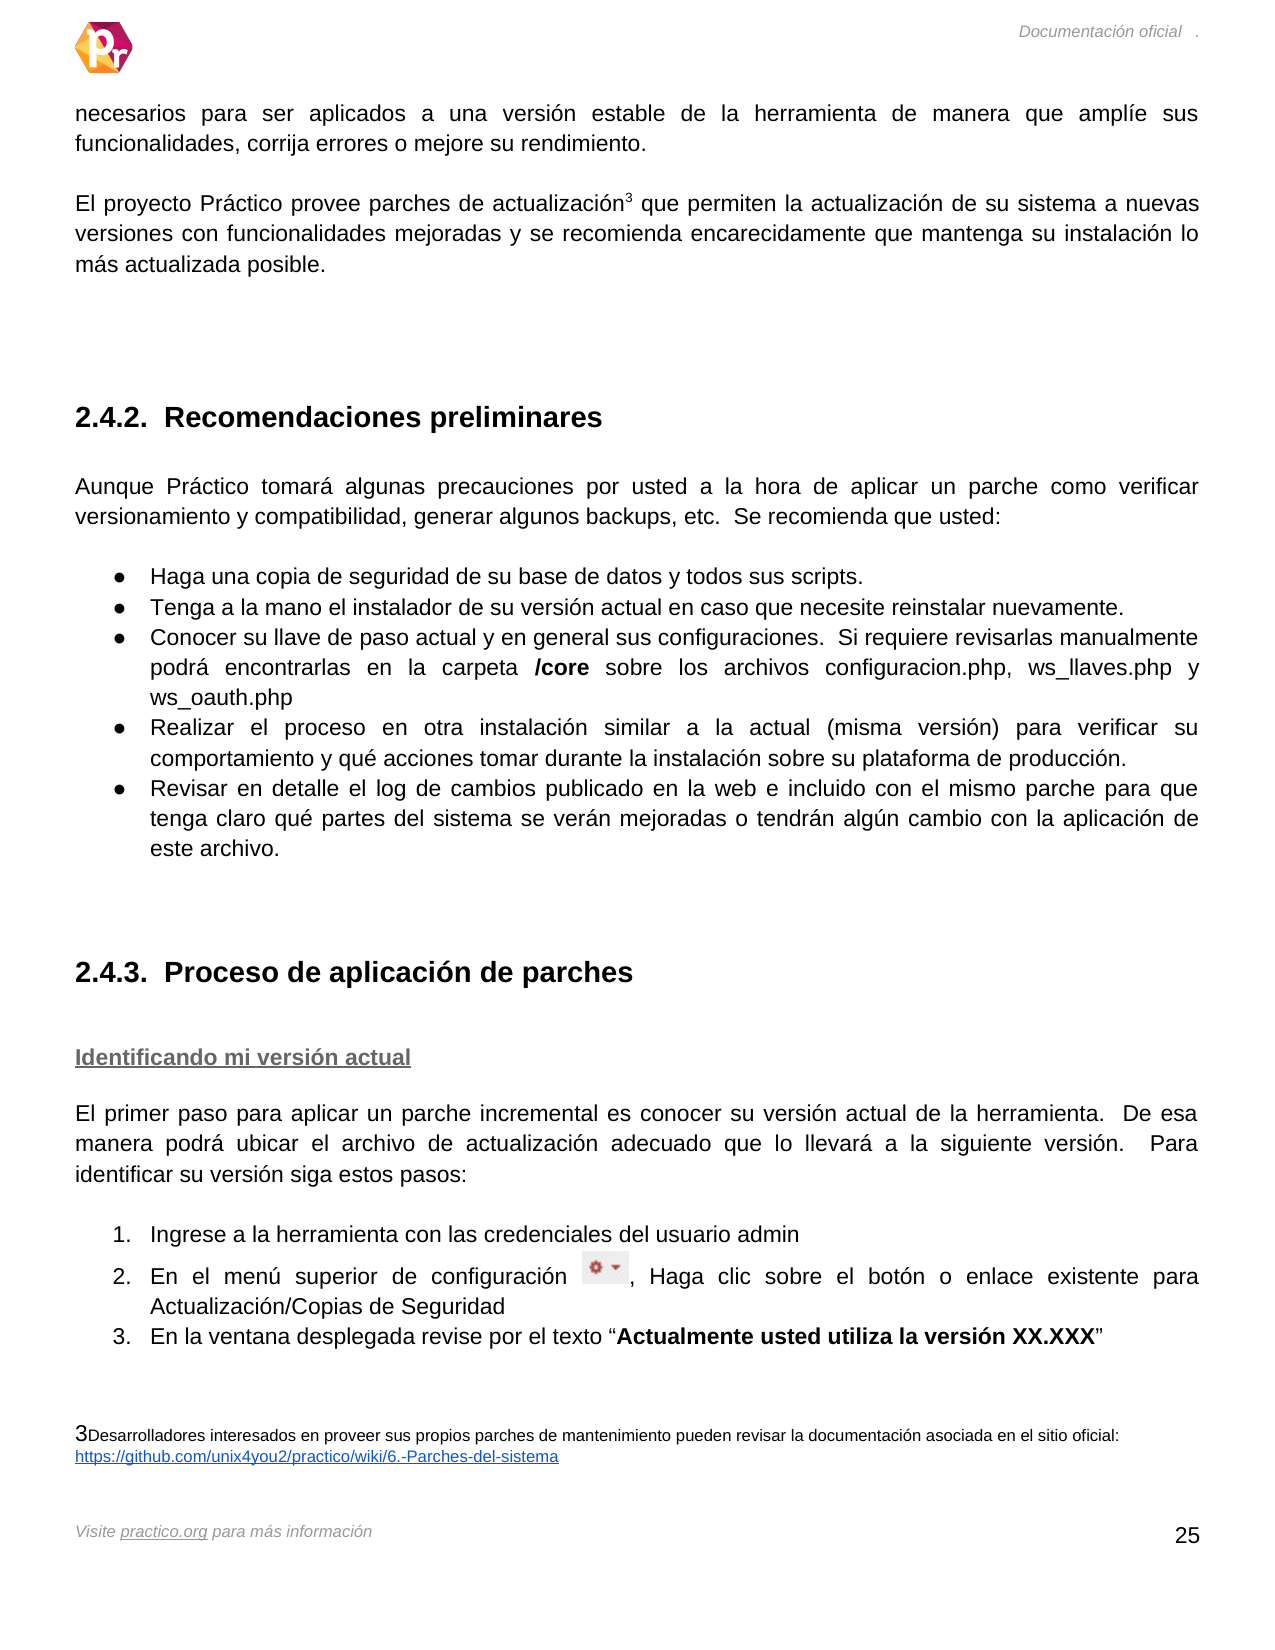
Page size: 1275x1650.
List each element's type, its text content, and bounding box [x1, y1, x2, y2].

list En la ventana desplegada revise por el texto “Actualmente usted utiliza la versión XX.XXX” [112, 1323, 1200, 1349]
subtitle 2.4.3. Proceso de aplicación de parches [75, 955, 1200, 988]
subtitle 2.4.2. Recomendaciones preliminares [75, 401, 1200, 434]
picture [75, 22, 133, 73]
list Conocer su llave de paso actual y en general sus configuraciones. Si requiere revisarlas manualmente podrá encontrarlas en la carpeta /core sobre los archivos configuracion.php, ws_llaves.php y ws_oauth.php [112, 624, 1200, 710]
list Revisar en detalle el log de cambios publicado en la web e incluido con el mismo parche para que tenga claro qué partes del sistema se verán mejoradas o tendrán algún cambio con la aplicación de este archivo. [112, 775, 1200, 861]
text El proyecto Práctico provee parches de actualización que permiten la actualización de su sistema a nuevas versiones con funcionalidades mejoradas y se recomienda encarecidamente que mantenga su instalación lo más actualizada posible. [75, 190, 1200, 277]
text El primer paso para aplicar un parche incremental es conocer su versión actual de la herramienta. De esa manera podrá ubicar el archivo de actualización adecuado que lo llevará a la siguiente versión. Para identificar su versión siga estos pasos: [75, 1100, 1200, 1187]
subtitle Identificando mi versión actual [75, 1044, 1200, 1070]
picture [582, 1251, 629, 1284]
list En el menú superior de configuración , Haga clic sobre el botón o enlace existente para Actualización/Copias de Seguridad [112, 1251, 1200, 1319]
text necesarios para ser aplicados a una versión estable de la herramienta de manera que amplíe sus funcionalidades, corrija errores o mejore su rendimiento. [75, 99, 1200, 156]
list Tenga a la mano el instalador de su versión actual en caso que necesite reinstalar nuevamente. [112, 593, 1200, 620]
list Realizar el proceso en otra instalación similar a la actual (misma versión) para verificar su comportamiento y qué acciones tomar durante la instalación sobre su plataforma de producción. [112, 714, 1200, 771]
text Aunque Práctico tomará algunas precauciones por usted a la hora de aplicar un parche como verificar versionamiento y compatibilidad, generar algunos backups, etc. Se recomienda que usted: [75, 473, 1200, 529]
list Haga una copia de seguridad de su base de datos y todos sus scripts. [112, 563, 1200, 589]
text Desarrolladores interesados en proveer sus propios parches de mantenimiento pueden revisar la documentación asociada en el sitio oficial: https://github.com/unix4you2/practico/wiki/6.-Parches-del-sistema [75, 1420, 1200, 1466]
list Ingrese a la herramienta con las credenciales del usuario admin [112, 1221, 1200, 1247]
